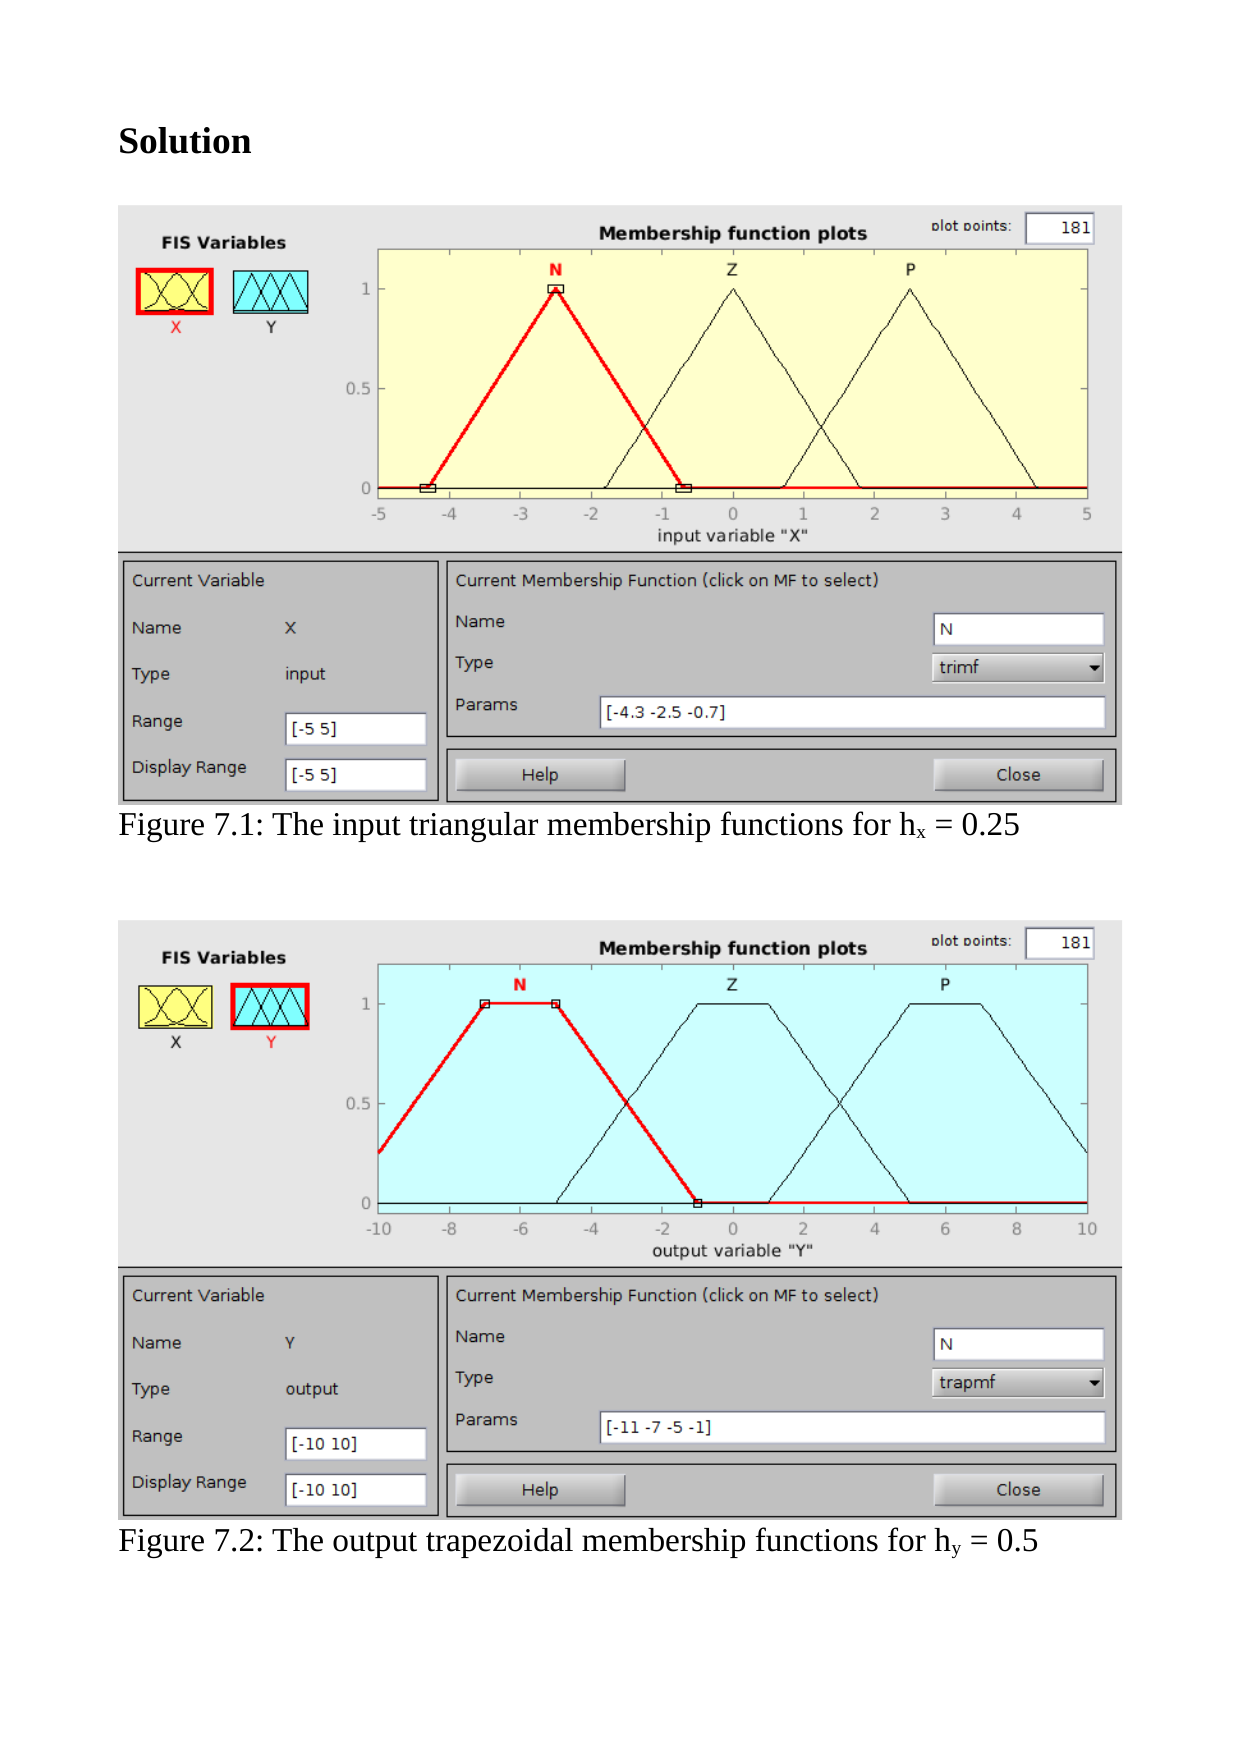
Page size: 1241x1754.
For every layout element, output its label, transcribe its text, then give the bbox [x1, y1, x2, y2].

picture [118, 919, 1123, 1520]
text Figure 7.2: The output trapezoidal membership functions for hy = 0.5 [118, 1520, 1122, 1558]
text Solution [118, 118, 1122, 161]
picture [118, 204, 1123, 805]
text Figure 7.1: The input triangular membership functions for hx = 0.25 [118, 805, 1122, 843]
